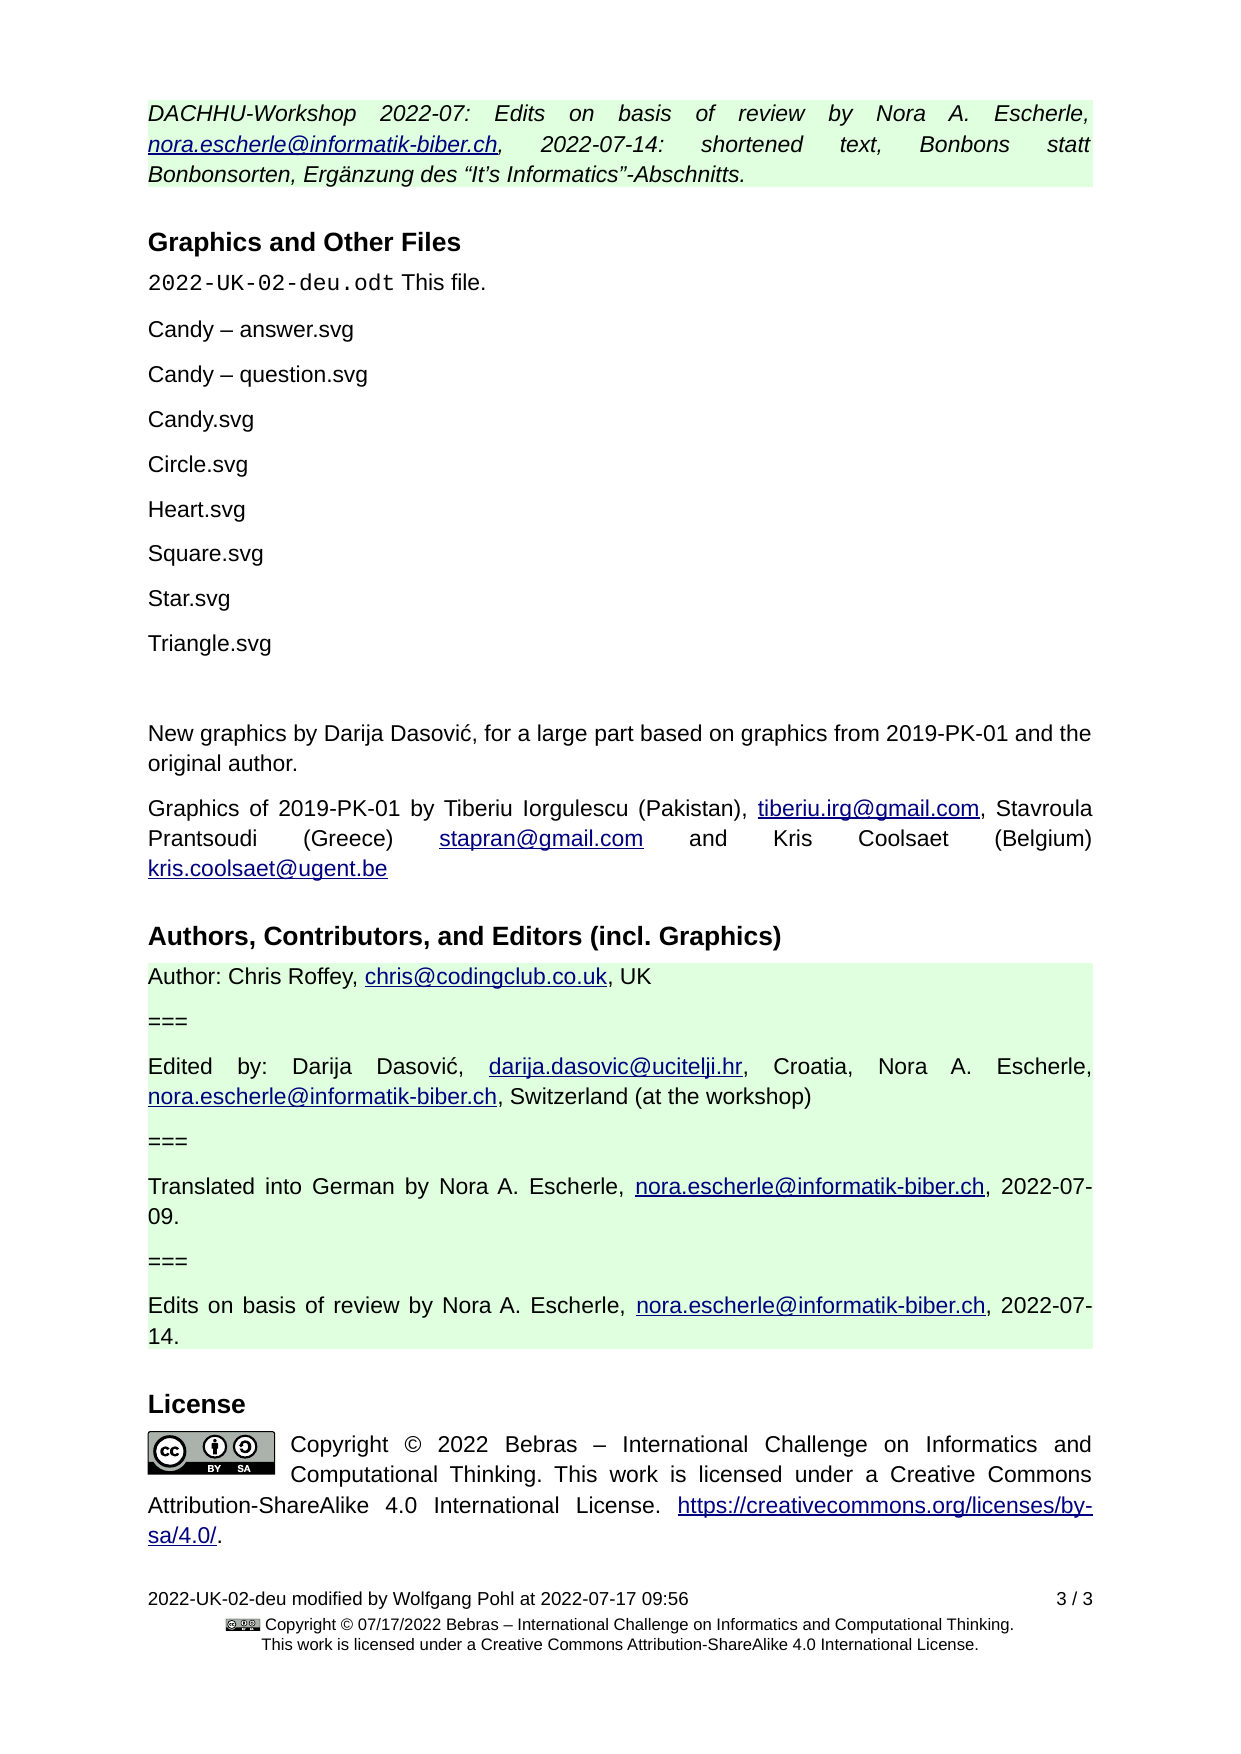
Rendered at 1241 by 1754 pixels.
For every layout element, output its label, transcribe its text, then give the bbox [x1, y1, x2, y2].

text Edits on basis of review by Nora A. Escherle, nora.escherle@informatik-biber.ch, 2022-07-14. [148, 1292, 1093, 1349]
text Candy – question.svg [148, 361, 1093, 387]
subtitle Authors, Contributors, and Editors (incl. Graphics) [148, 921, 1093, 951]
subtitle Graphics and Other Files [148, 226, 1093, 257]
text Candy – answer.svg [148, 316, 1093, 343]
text Triangle.svg [148, 630, 1093, 656]
text Circle.svg [148, 451, 1093, 477]
text Translated into German by Nora A. Escherle, nora.escherle@informatik-biber.ch, 2022-07-09. [148, 1173, 1093, 1229]
text === [148, 1248, 1093, 1274]
text Star.svg [148, 585, 1093, 611]
text Heart.svg [148, 496, 1093, 522]
text 2022-UK-02-deu.odt This file. [148, 269, 1093, 298]
subtitle License [148, 1388, 1093, 1419]
text === [148, 1008, 1093, 1034]
text Author: Chris Roffey, chris@codingclub.co.uk, UK [148, 963, 1093, 990]
text Square.svg [148, 540, 1093, 567]
text Candy.svg [148, 406, 1093, 432]
text DACHHU-Workshop 2022-07: Edits on basis of review by Nora A. Escherle, nora.escherle@informatik-biber.ch, 2022-07-14: shortened text, Bonbons statt Bonbonsorten, Ergänzung des “It’s Informatics”-Abschnitts. [148, 100, 1093, 187]
text Edited by: Darija Dasović, darija.dasovic@ucitelji.hr, Croatia, Nora A. Escherle, nora.escherle@informatik-biber.ch, Switzerland (at the workshop) [148, 1053, 1093, 1109]
text New graphics by Darija Dasović, for a large part based on graphics from 2019-PK-01 and the original author. [148, 719, 1093, 776]
text Copyright © 2022 Bebras – International Challenge on Informatics and Computational Thinking. This work is licensed under a Creative Commons Attribution-ShareAlike 4.0 International License. https://creativecommons.org/licenses/by-sa/4.0/. [148, 1431, 1093, 1548]
text Graphics of 2019-PK-01 by Tiberiu Iorgulescu (Pakistan), tiberiu.irg@gmail.com, Stavroula Prantsoudi (Greece) stapran@gmail.com and Kris Coolsaet (Belgium) kris.coolsaet@ugent.be [148, 794, 1093, 881]
text === [148, 1128, 1093, 1154]
